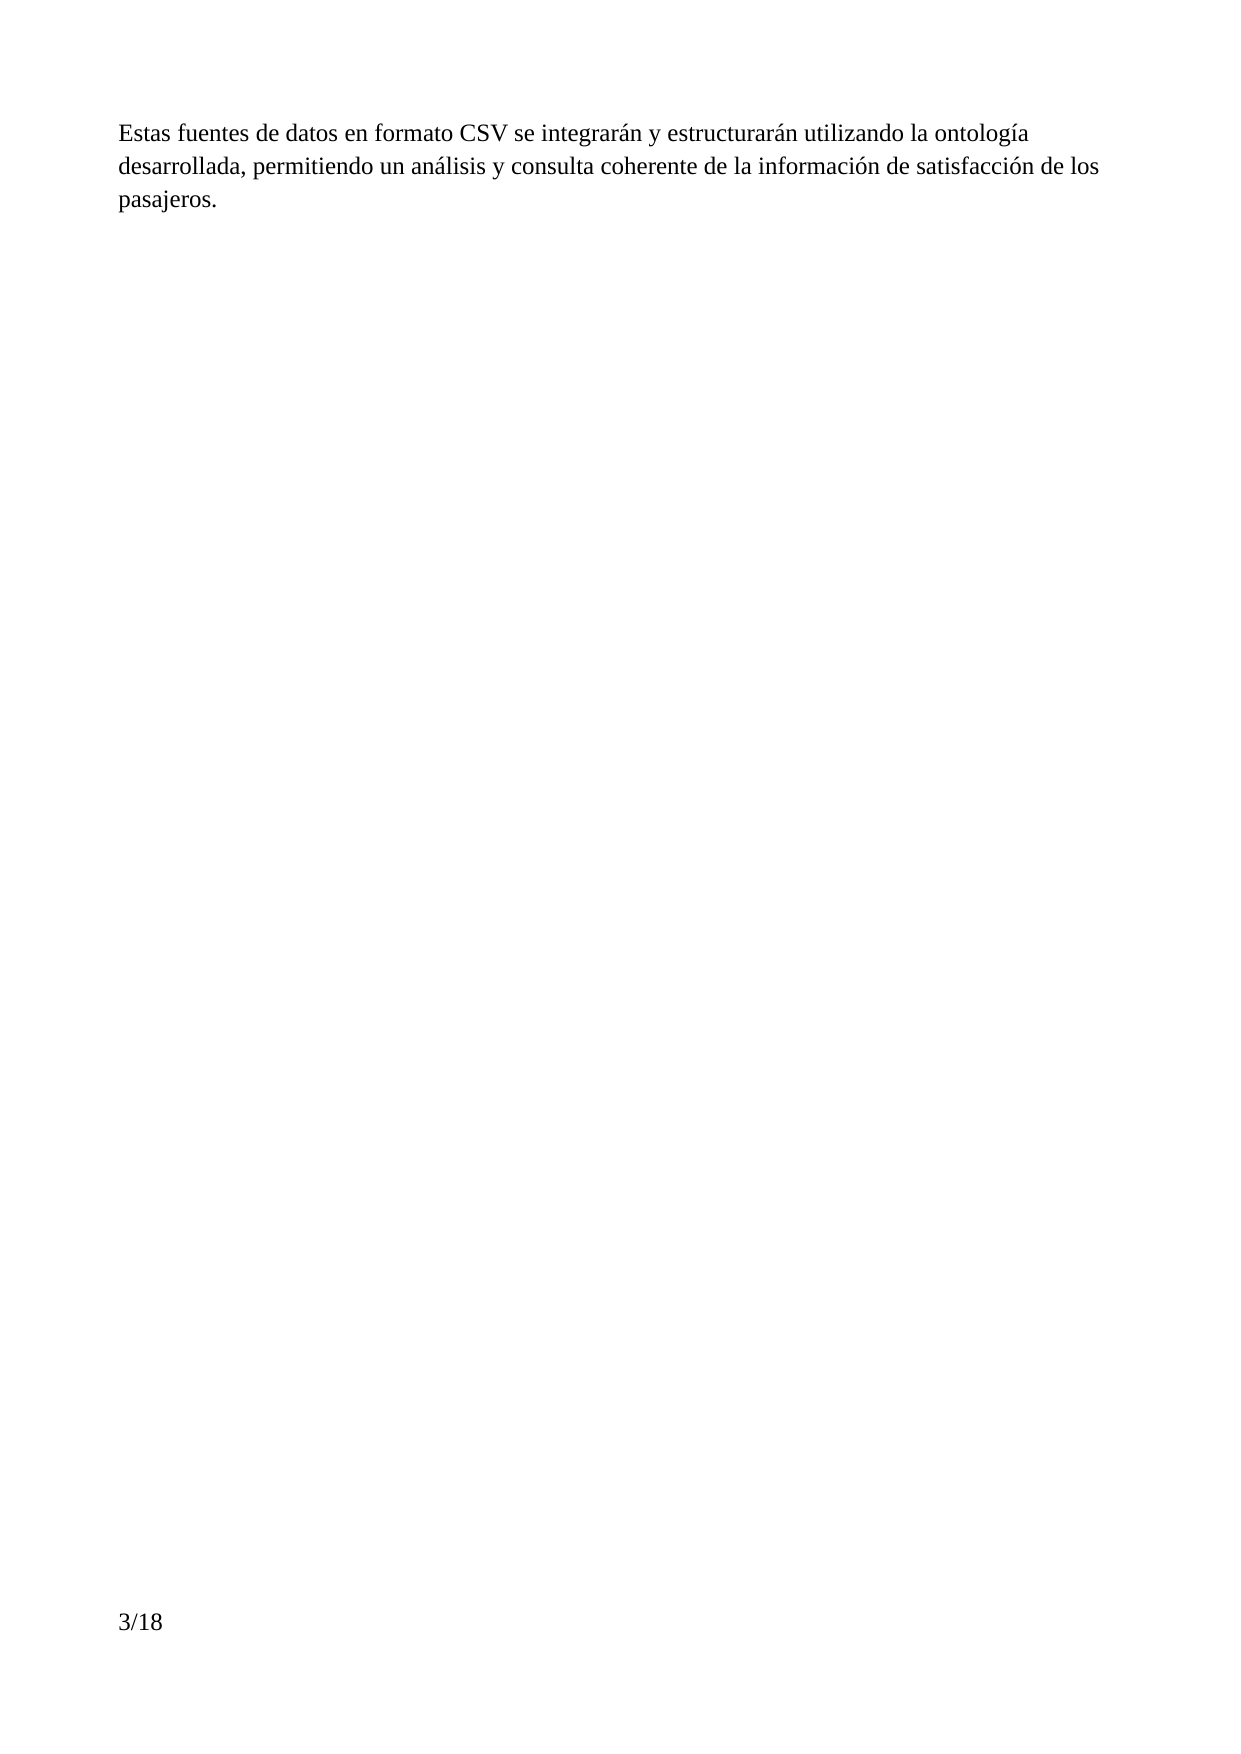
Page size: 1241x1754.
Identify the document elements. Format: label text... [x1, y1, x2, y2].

text Estas fuentes de datos en formato CSV se integrarán y estructurarán utilizando la ontología desarrollada, permitiendo un análisis y consulta coherente de la información de satisfacción de los pasajeros. [118, 118, 1122, 213]
